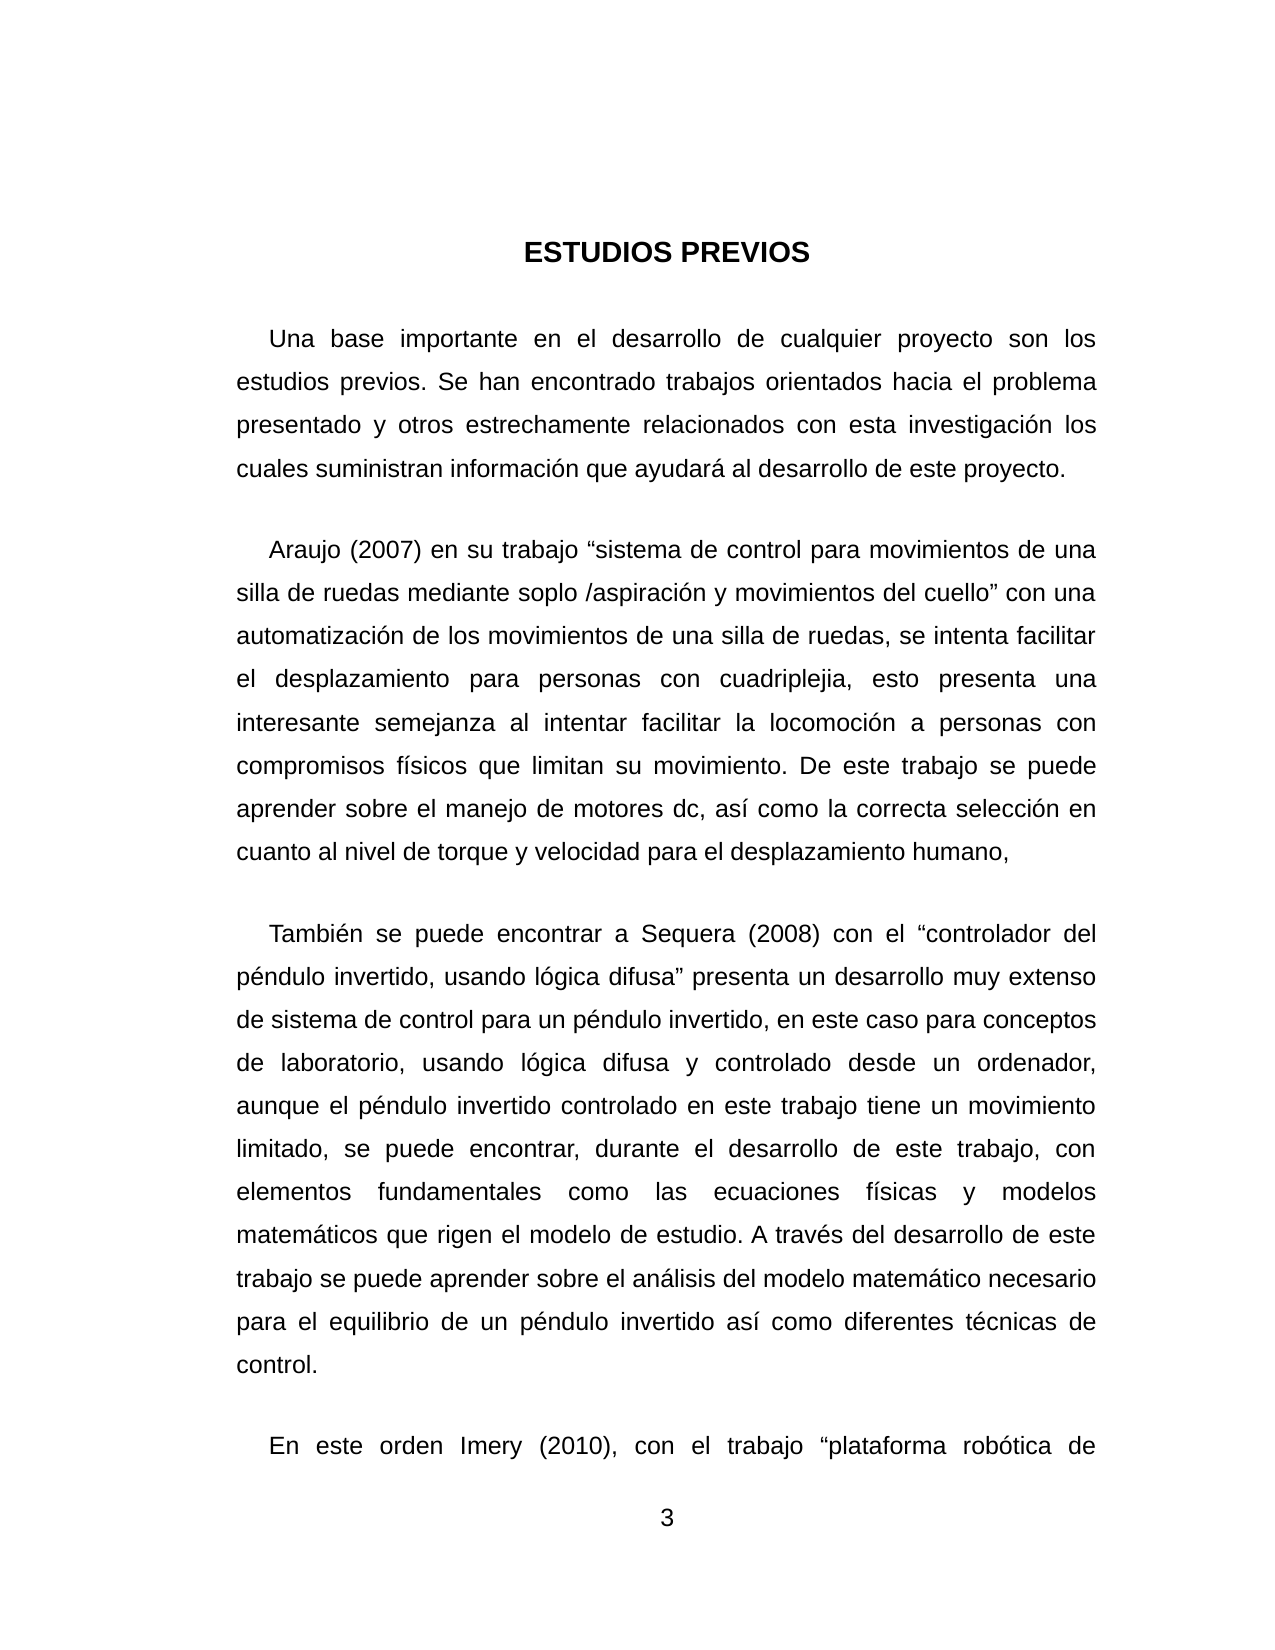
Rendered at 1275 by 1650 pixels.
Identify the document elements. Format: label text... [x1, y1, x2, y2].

text En este orden Imery (2010), con el trabajo “plataforma robótica de [236, 1431, 1098, 1460]
text También se puede encontrar a Sequera (2008) con el “controlador del péndulo invertido, usando lógica difusa” presenta un desarrollo muy extenso de sistema de control para un péndulo invertido, en este caso para conceptos de laboratorio, usando lógica difusa y controlado desde un ordenador, aunque el péndulo invertido controlado en este trabajo tiene un movimiento limitado, se puede encontrar, durante el desarrollo de este trabajo, con elementos fundamentales como las ecuaciones físicas y modelos matemáticos que rigen el modelo de estudio. A través del desarrollo de este trabajo se puede aprender sobre el análisis del modelo matemático necesario para el equilibrio de un péndulo invertido así como diferentes técnicas de control. [236, 918, 1098, 1378]
subtitle ESTUDIOS PREVIOS [236, 235, 1098, 269]
text Araujo (2007) en su trabajo “sistema de control para movimientos de una silla de ruedas mediante soplo /aspiración y movimientos del cuello” con una automatización de los movimientos de una silla de ruedas, se intenta facilitar el desplazamiento para personas con cuadriplejia, esto presenta una interesante semejanza al intentar facilitar la locomoción a personas con compromisos físicos que limitan su movimiento. De este trabajo se puede aprender sobre el manejo de motores dc, así como la correcta selección en cuanto al nivel de torque y velocidad para el desplazamiento humano, [236, 535, 1098, 866]
text Una base importante en el desarrollo de cualquier proyecto son los estudios previos. Se han encontrado trabajos orientados hacia el problema presentado y otros estrechamente relacionados con esta investigación los cuales suministran información que ayudará al desarrollo de este proyecto. [236, 324, 1098, 482]
